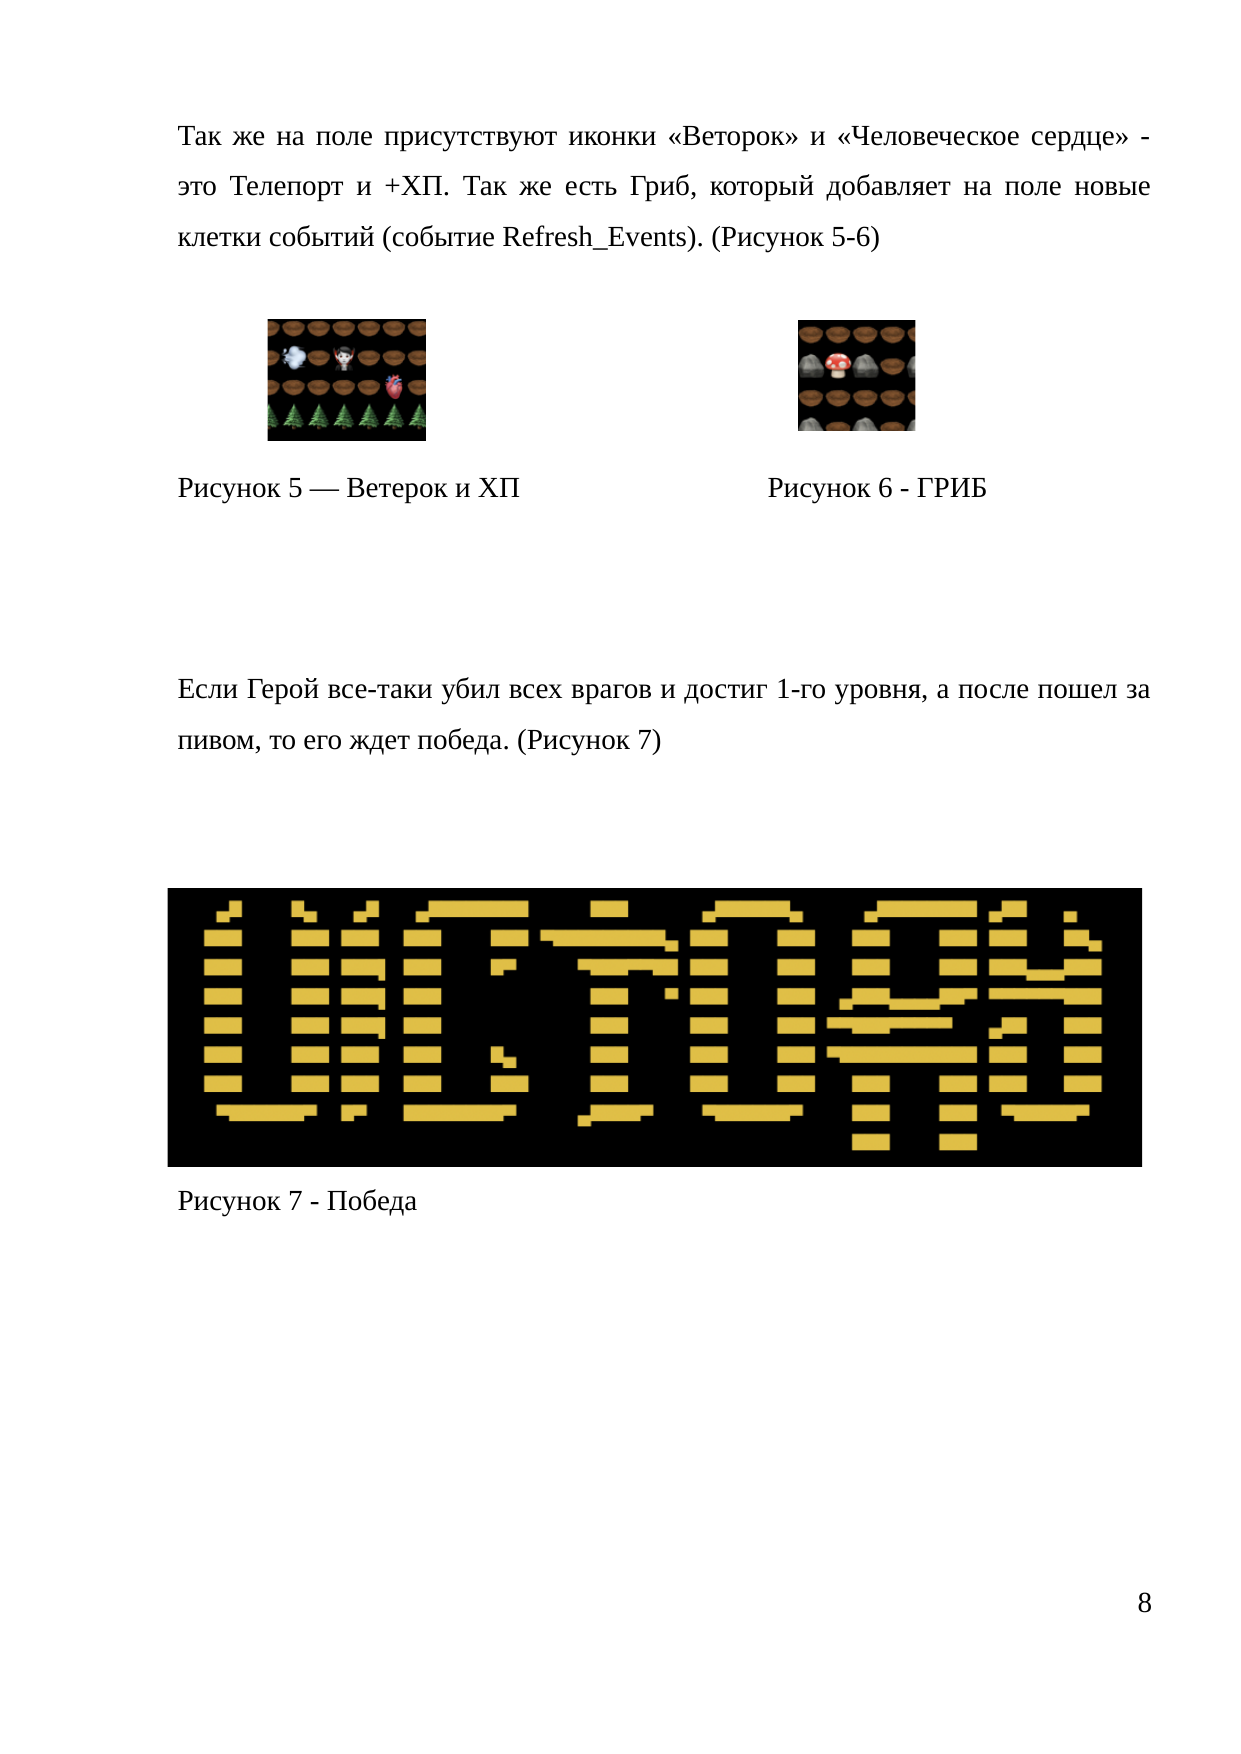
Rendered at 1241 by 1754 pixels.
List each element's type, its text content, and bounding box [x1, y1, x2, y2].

text Рисунок 5 — Ветерок и ХП Рисунок 6 - ГРИБ [177, 470, 1152, 504]
picture [167, 888, 1143, 1167]
text Так же на поле присутствуют иконки «Веторок» и «Человеческое сердце» - это Телепорт и +ХП. Так же есть Гриб, который добавляет на поле новые клетки событий (событие Refresh_Events). (Рисунок 5-6) [177, 118, 1152, 252]
text Рисунок 7 - Победа [177, 873, 1152, 1217]
text Если Герой все-таки убил всех врагов и достиг 1-го уровня, а после пошел за пивом, то его ждет победа. (Рисунок 7) [177, 672, 1152, 755]
picture [267, 319, 426, 441]
picture [798, 320, 916, 431]
